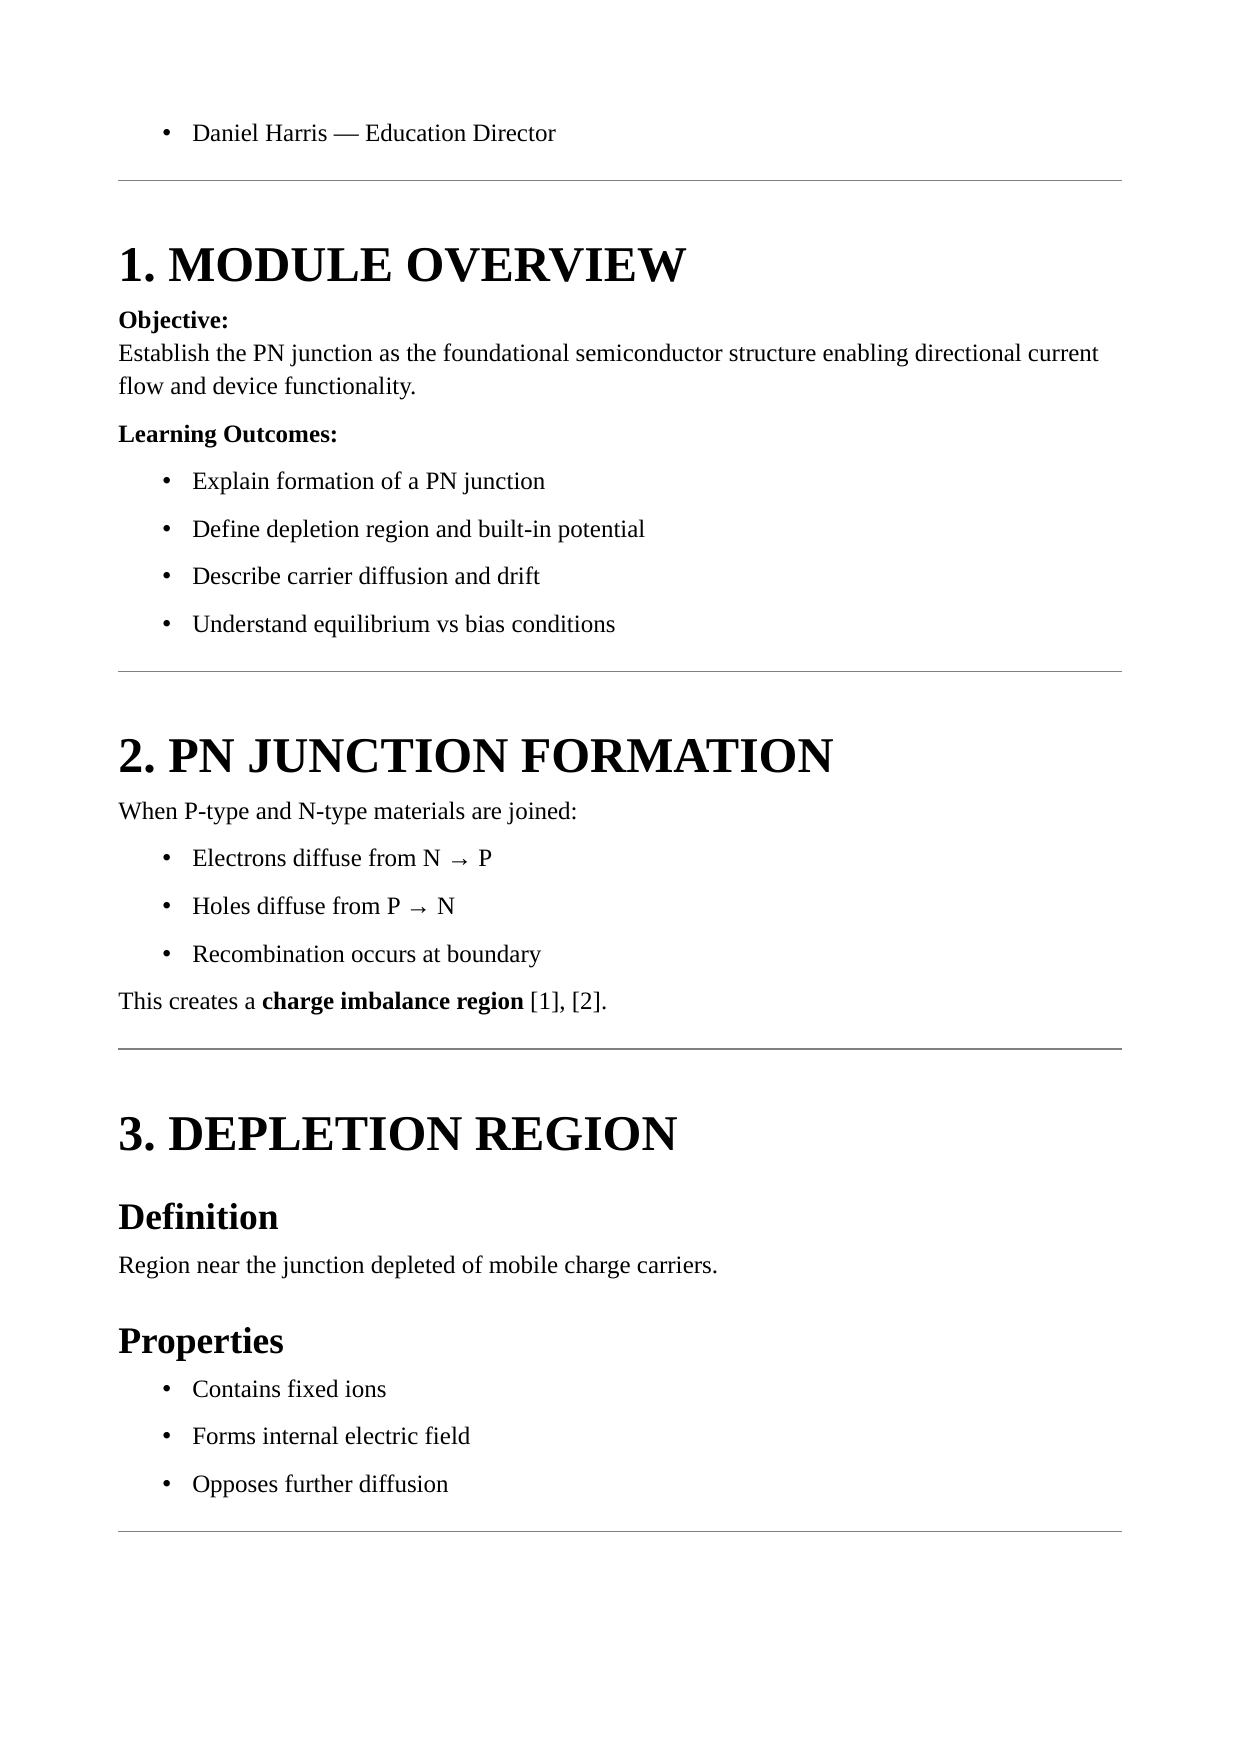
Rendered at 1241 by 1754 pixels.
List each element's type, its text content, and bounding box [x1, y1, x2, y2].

subtitle Properties [118, 1318, 1122, 1361]
list Recombination occurs at boundary [162, 939, 1122, 967]
list Describe carrier diffusion and drift [162, 561, 1122, 590]
subtitle 2. PN JUNCTION FORMATION [118, 726, 1122, 783]
subtitle Definition [118, 1194, 1122, 1237]
list Opposes further diffusion [162, 1469, 1122, 1498]
list Understand equilibrium vs bias conditions [162, 609, 1122, 638]
text Objective: Establish the PN junction as the foundational semiconductor structure enabling directional current flow and device functionality. [118, 305, 1122, 400]
text This creates a charge imbalance region [1], [2]. [118, 986, 1122, 1015]
list Define depletion region and built-in potential [162, 514, 1122, 543]
list Contains fixed ions [162, 1374, 1122, 1402]
list Electrons diffuse from N → P [162, 843, 1122, 872]
subtitle 3. DEPLETION REGION [118, 1103, 1122, 1161]
list Explain formation of a PN junction [162, 466, 1122, 495]
text Learning Outcomes: [118, 419, 1122, 447]
subtitle 1. MODULE OVERVIEW [118, 235, 1122, 292]
list Daniel Harris — Education Director [162, 118, 1122, 147]
list Holes diffuse from P → N [162, 891, 1122, 920]
list Forms internal electric field [162, 1421, 1122, 1450]
text When P-type and N-type materials are joined: [118, 796, 1122, 825]
text Region near the junction depleted of mobile charge carriers. [118, 1250, 1122, 1278]
